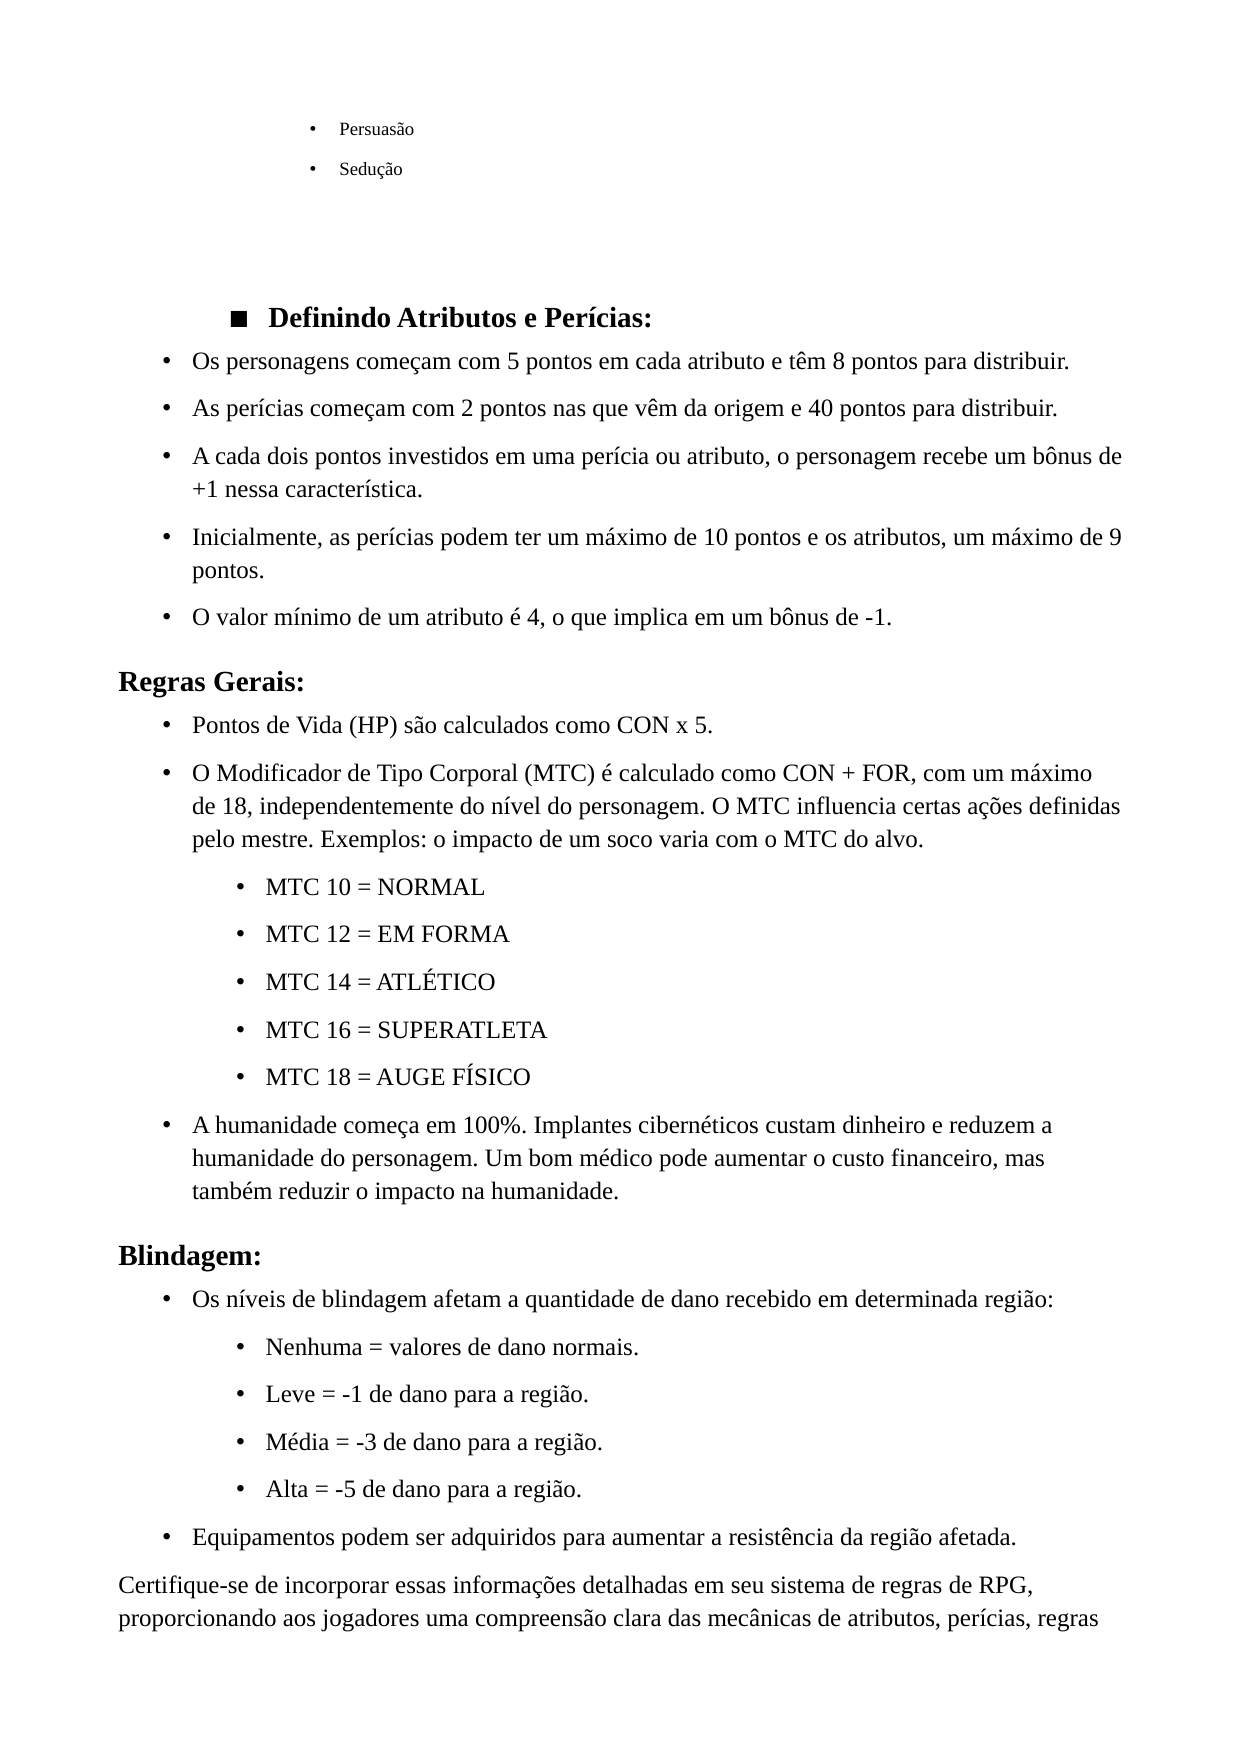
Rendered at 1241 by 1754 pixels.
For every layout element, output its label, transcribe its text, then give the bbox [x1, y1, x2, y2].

list Inicialmente, as perícias podem ter um máximo de 10 pontos e os atributos, um máximo de 9 pontos. [162, 522, 1122, 583]
list MTC 12 = EM FORMA [236, 919, 1122, 948]
subtitle Definindo Atributos e Perícias: [231, 300, 1122, 333]
list O Modificador de Tipo Corporal (MTC) é calculado como CON + FOR, com um máximo de 18, independentemente do nível do personagem. O MTC influencia certas ações definidas pelo mestre. Exemplos: o impacto de um soco varia com o MTC do alvo. [162, 758, 1122, 853]
list Leve = -1 de dano para a região. [236, 1379, 1122, 1408]
text Certifique-se de incorporar essas informações detalhadas em seu sistema de regras de RPG, proporcionando aos jogadores uma compreensão clara das mecânicas de atributos, perícias, regras [118, 1570, 1122, 1632]
list Pontos de Vida (HP) são calculados como CON x 5. [162, 711, 1122, 739]
list Os personagens começam com 5 pontos em cada atributo e têm 8 pontos para distribuir. [162, 346, 1122, 375]
list Persuasão [309, 118, 1122, 140]
list Sedução [309, 157, 1122, 179]
list O valor mínimo de um atributo é 4, o que implica em um bônus de -1. [162, 602, 1122, 631]
list Nenhuma = valores de dano normais. [236, 1332, 1122, 1361]
list MTC 14 = ATLÉTICO [236, 967, 1122, 996]
list MTC 10 = NORMAL [236, 872, 1122, 901]
list A cada dois pontos investidos em uma perícia ou atributo, o personagem recebe um bônus de +1 nessa característica. [162, 441, 1122, 503]
list Média = -3 de dano para a região. [236, 1427, 1122, 1456]
subtitle Regras Gerais: [118, 664, 1122, 698]
list A humanidade começa em 100%. Implantes cibernéticos custam dinheiro e reduzem a humanidade do personagem. Um bom médico pode aumentar o custo financeiro, mas também reduzir o impacto na humanidade. [162, 1110, 1122, 1205]
list MTC 18 = AUGE FÍSICO [236, 1062, 1122, 1091]
list Alta = -5 de dano para a região. [236, 1474, 1122, 1503]
list Equipamentos podem ser adquiridos para aumentar a resistência da região afetada. [162, 1522, 1122, 1551]
list Os níveis de blindagem afetam a quantidade de dano recebido em determinada região: [162, 1284, 1122, 1313]
list MTC 16 = SUPERATLETA [236, 1015, 1122, 1043]
list As perícias começam com 2 pontos nas que vêm da origem e 40 pontos para distribuir. [162, 393, 1122, 422]
subtitle Blindagem: [118, 1238, 1122, 1272]
